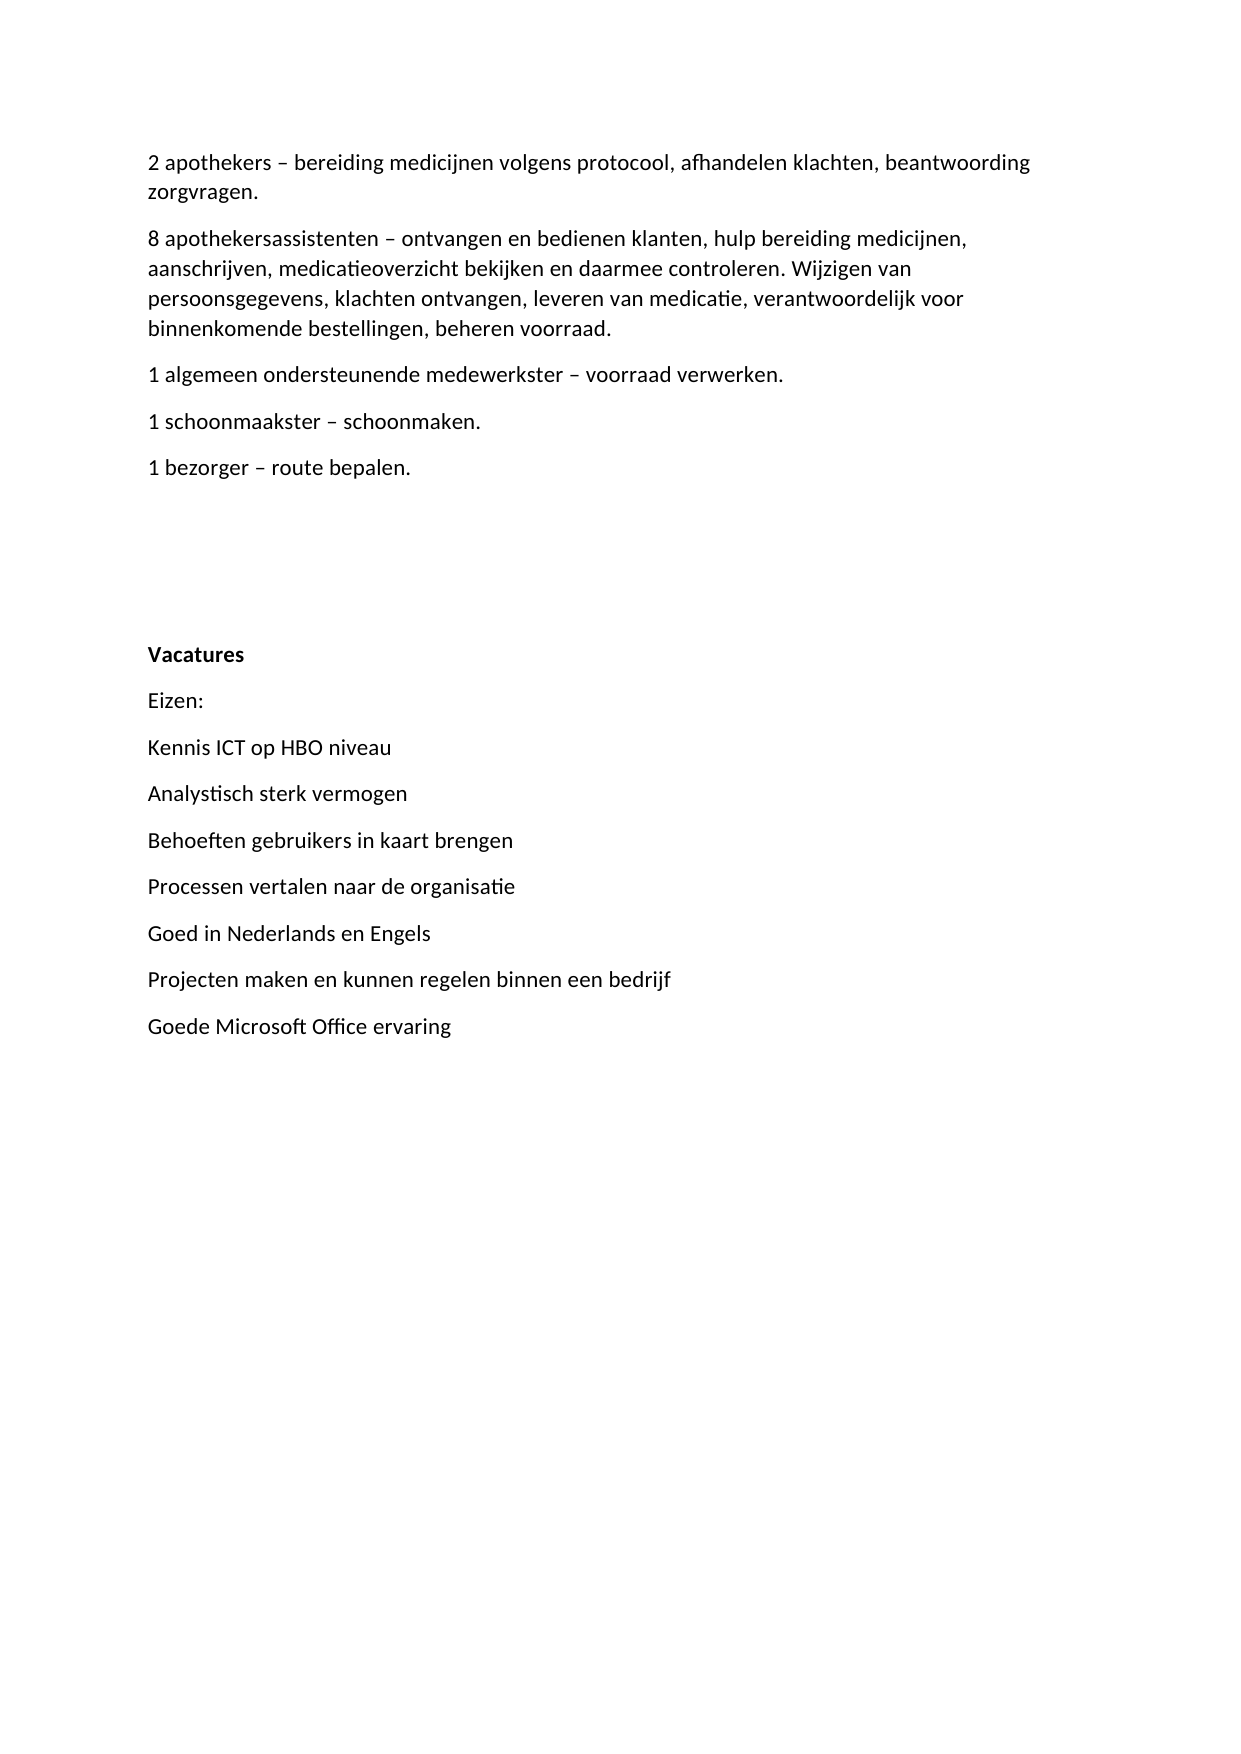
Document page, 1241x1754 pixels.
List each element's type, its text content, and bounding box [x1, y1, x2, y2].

text Projecten maken en kunnen regelen binnen een bedrijf [148, 966, 1093, 994]
text Eizen: [148, 686, 1093, 714]
text Analystisch sterk vermogen [148, 779, 1093, 807]
text Kennis ICT op HBO niveau [148, 733, 1093, 761]
text Processen vertalen naar de organisatie [148, 872, 1093, 901]
text 8 apothekersassistenten – ontvangen en bedienen klanten, hulp bereiding medicijnen, aanschrijven, medicatieoverzicht bekijken en daarmee controleren. Wijzigen van persoonsgegevens, klachten ontvangen, leveren van medicatie, verantwoordelijk voor binnenkomende bestellingen, beheren voorraad. [148, 224, 1093, 342]
text Behoeften gebruikers in kaart brengen [148, 826, 1093, 854]
text Goede Microsoft Office ervaring [148, 1012, 1093, 1040]
text 1 algemeen ondersteunende medewerkster – voorraad verwerken. [148, 360, 1093, 388]
text Vacatures [148, 640, 1093, 668]
text Goed in Nederlands en Engels [148, 919, 1093, 947]
text 2 apothekers – bereiding medicijnen volgens protocool, afhandelen klachten, beantwoording zorgvragen. [148, 148, 1093, 206]
text 1 bezorger – route bepalen. [148, 453, 1093, 481]
text 1 schoonmaakster – schoonmaken. [148, 407, 1093, 435]
